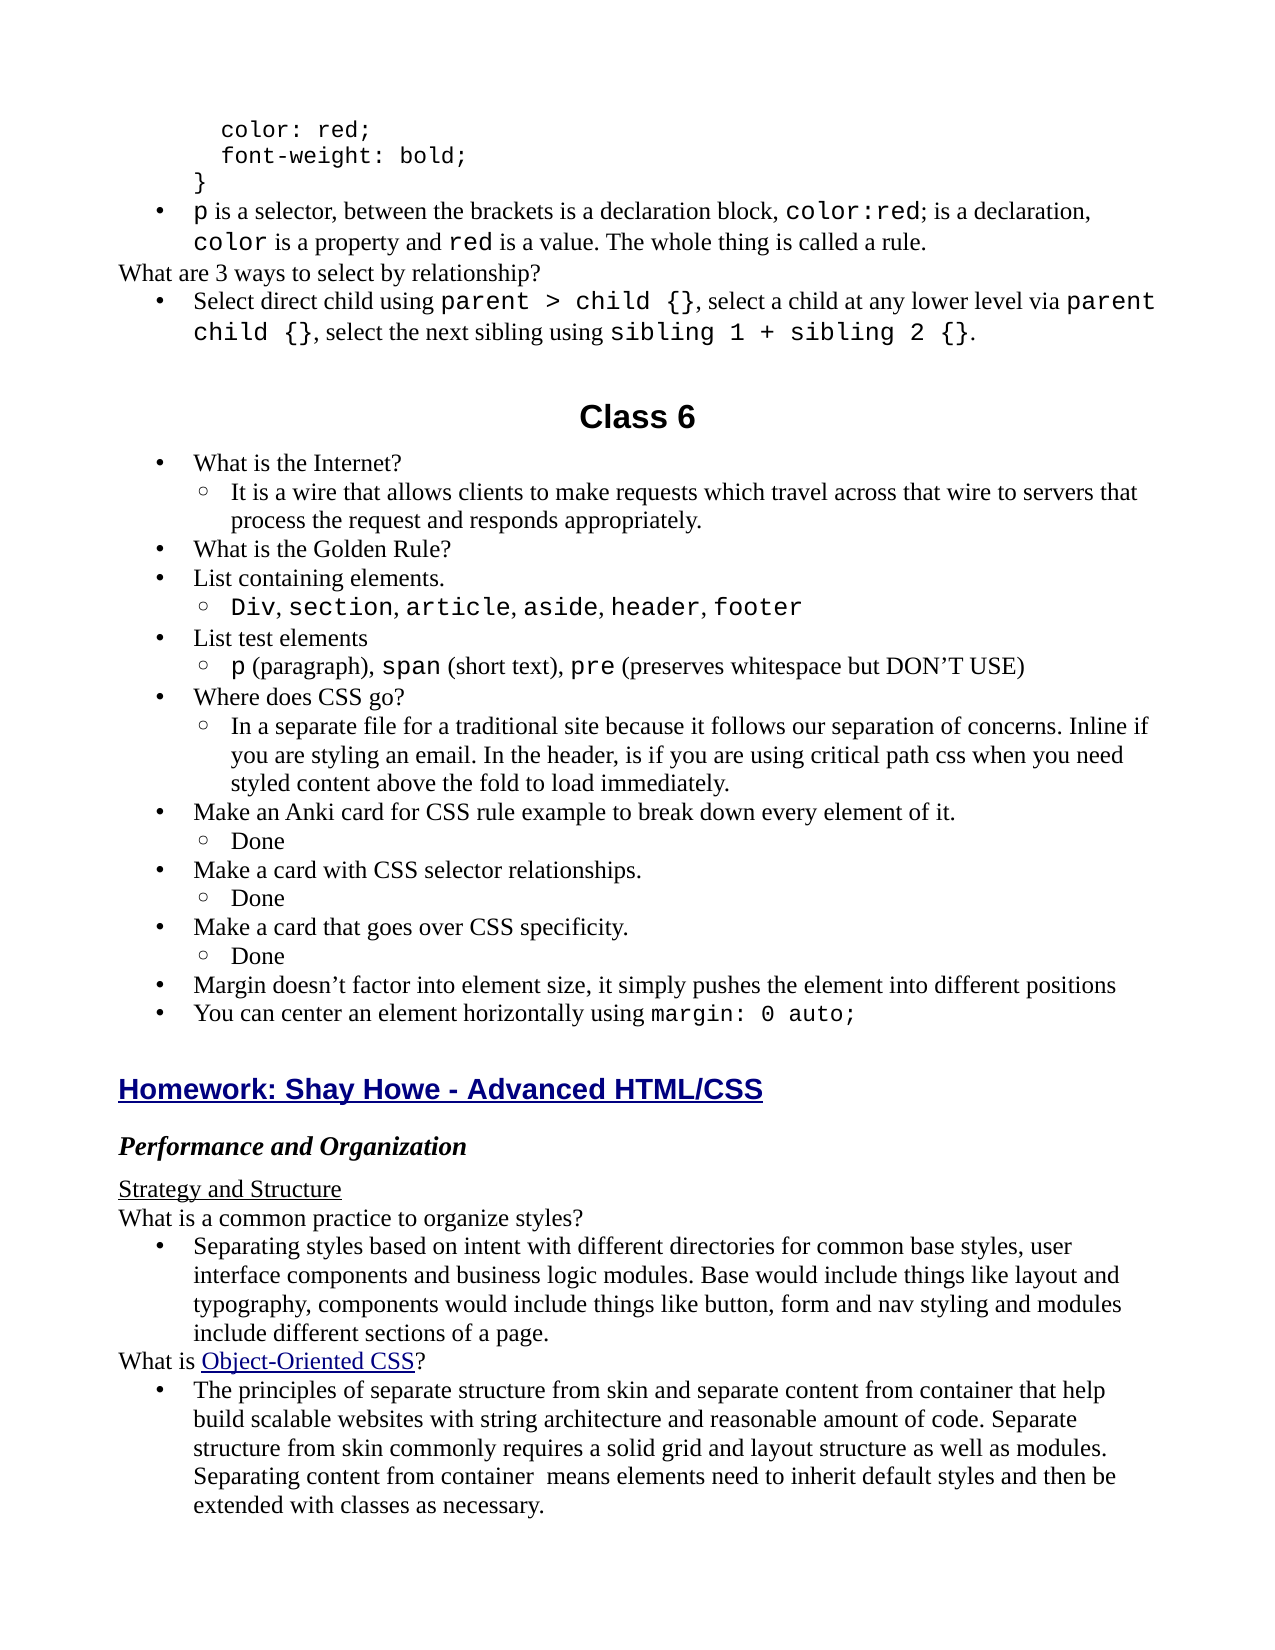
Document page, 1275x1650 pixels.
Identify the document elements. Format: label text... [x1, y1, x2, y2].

list Where does CSS go? [156, 682, 1157, 711]
list What is the Internet? [156, 448, 1157, 477]
text What is a common practice to organize styles? [118, 1203, 1157, 1231]
list p is a selector, between the brackets is a declaration block, color:red; is a declaration, color is a property and red is a value. The whole thing is called a rule. [156, 196, 1157, 258]
subtitle Homework: Shay Howe - Advanced HTML/CSS [118, 1072, 1157, 1105]
subtitle Performance and Organization [118, 1130, 1157, 1161]
list List test elements [156, 623, 1157, 651]
list color: red; [156, 118, 1157, 144]
list You can center an element horizontally using margin: 0 auto; [156, 998, 1157, 1029]
list What is the Golden Rule? [156, 534, 1157, 563]
list p (paragraph), span (short text), pre (preserves whitespace but DON’T USE) [193, 651, 1157, 682]
list Done [193, 826, 1157, 855]
list Make an Anki card for CSS rule example to break down every element of it. [156, 797, 1157, 826]
list Select direct child using parent > child {}, select a child at any lower level via parent child {}, select the next sibling using sibling 1 + sibling 2 {}. [156, 286, 1157, 348]
list Make a card that goes over CSS specificity. [156, 912, 1157, 941]
list Done [193, 941, 1157, 970]
list Margin doesn’t factor into element size, it simply pushes the element into different positions [156, 970, 1157, 998]
list font-weight: bold; [156, 144, 1157, 170]
list It is a wire that allows clients to make requests which travel across that wire to servers that process the request and responds appropriately. [193, 477, 1157, 534]
list The principles of separate structure from skin and separate content from container that help build scalable websites with string architecture and reasonable amount of code. Separate structure from skin commonly requires a solid grid and layout structure as well as modules. Separating content from container means elements need to inherit default styles and then be extended with classes as necessary. [156, 1375, 1157, 1519]
list Done [193, 883, 1157, 912]
list In a separate file for a traditional site because it follows our separation of concerns. Inline if you are styling an email. In the header, is if you are using critical path css when you need styled content above the fold to load immediately. [193, 711, 1157, 797]
text What is Object-Oriented CSS? [118, 1346, 1157, 1375]
list Div, section, article, aside, header, footer [193, 592, 1157, 623]
text What are 3 ways to select by relationship? [118, 258, 1157, 286]
list } [156, 170, 1157, 196]
list Make a card with CSS selector relationships. [156, 855, 1157, 883]
text Strategy and Structure [118, 1174, 1157, 1203]
subtitle Class 6 [118, 397, 1157, 436]
list List containing elements. [156, 563, 1157, 592]
list Separating styles based on intent with different directories for common base styles, user interface components and business logic modules. Base would include things like layout and typography, components would include things like button, form and nav styling and modules include different sections of a page. [156, 1231, 1157, 1346]
